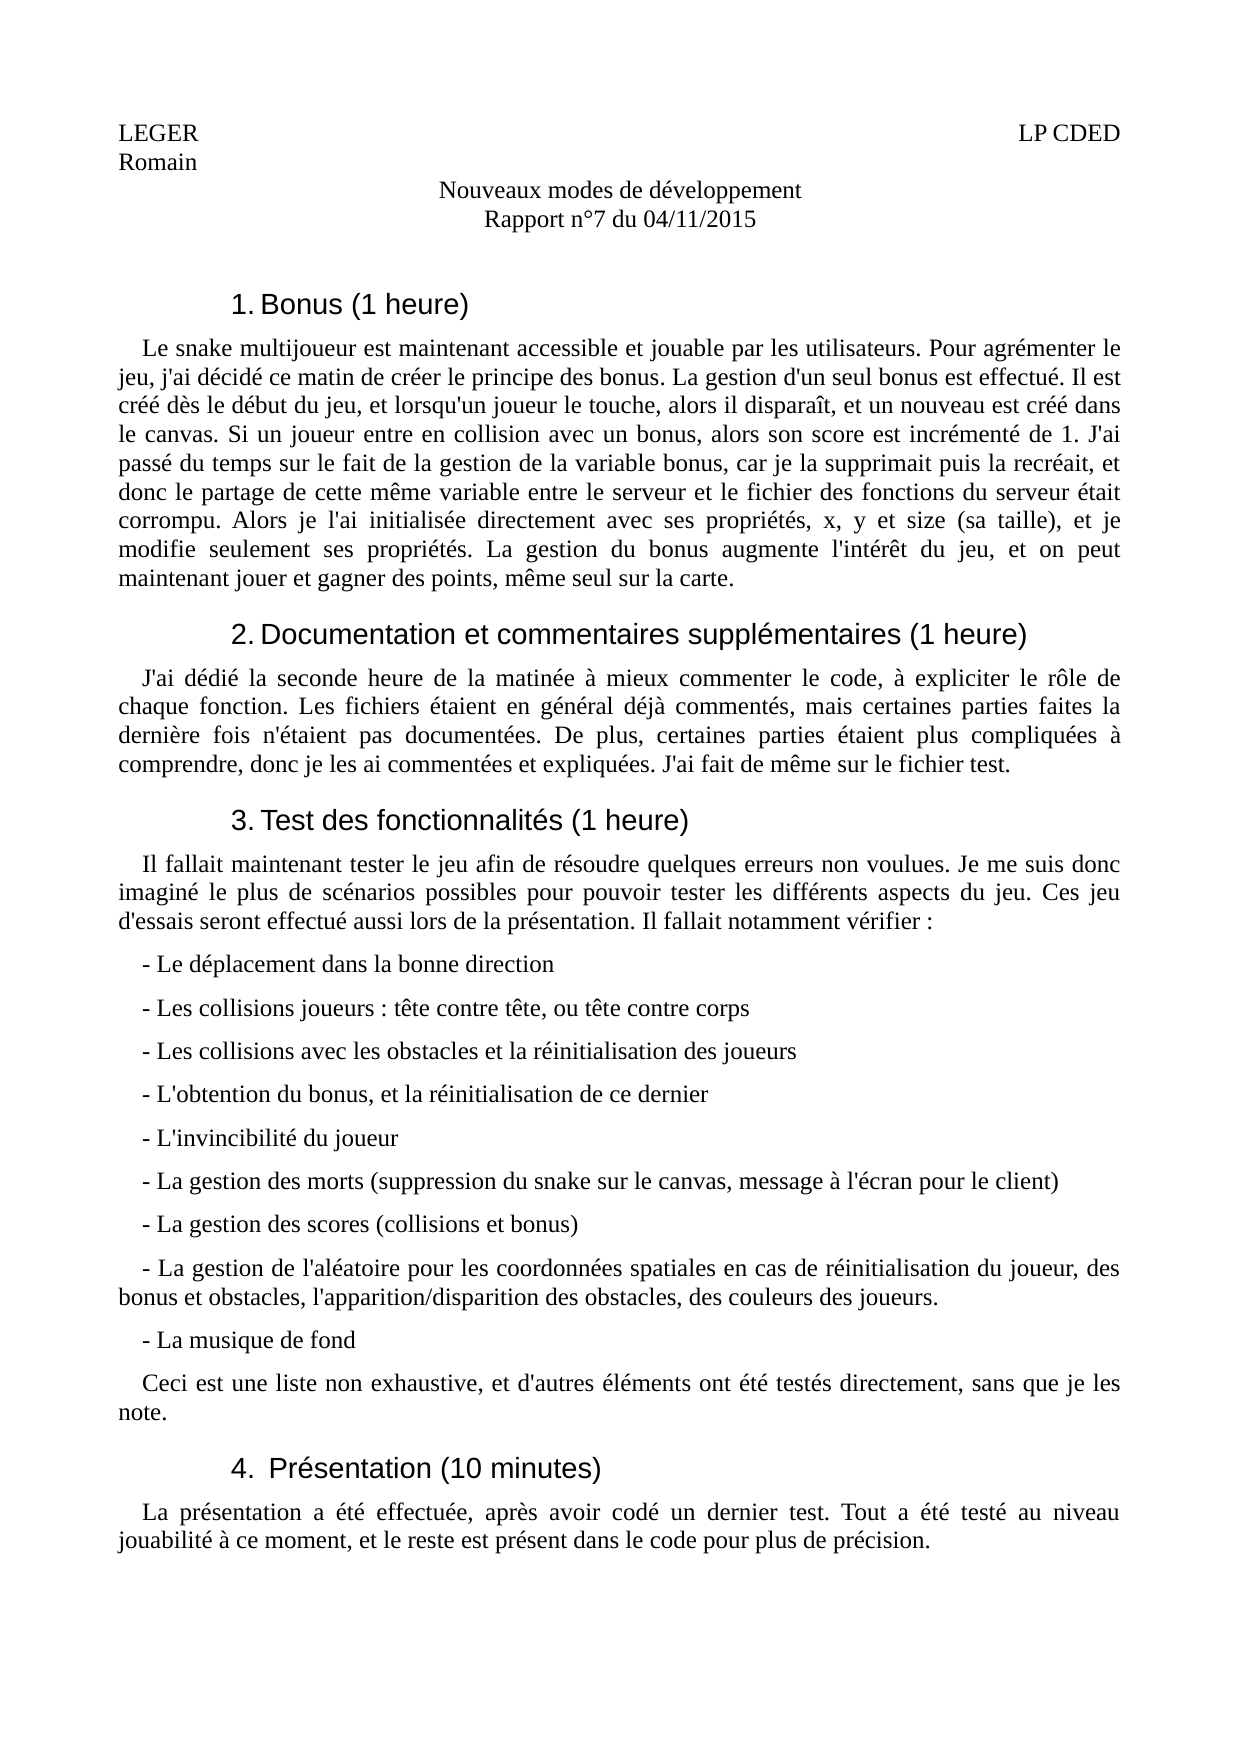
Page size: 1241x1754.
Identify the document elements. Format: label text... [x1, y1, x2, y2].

text Le snake multijoueur est maintenant accessible et jouable par les utilisateurs. Pour agrémenter le jeu, j'ai décidé ce matin de créer le principe des bonus. La gestion d'un seul bonus est effectué. Il est créé dès le début du jeu, et lorsqu'un joueur le touche, alors il disparaît, et un nouveau est créé dans le canvas. Si un joueur entre en collision avec un bonus, alors son score est incrémenté de 1. J'ai passé du temps sur le fait de la gestion de la variable bonus, car je la supprimait puis la recréait, et donc le partage de cette même variable entre le serveur et le fichier des fonctions du serveur était corrompu. Alors je l'ai initialisée directement avec ses propriétés, x, y et size (sa taille), et je modifie seulement ses propriétés. La gestion du bonus augmente l'intérêt du jeu, et on peut maintenant jouer et gagner des points, même seul sur la carte. [118, 333, 1122, 592]
text - La musique de fond [118, 1325, 1122, 1354]
subtitle Présentation (10 minutes) [231, 1451, 1122, 1484]
text - L'obtention du bonus, et la réinitialisation de ce dernier [118, 1079, 1122, 1108]
text Ceci est une liste non exhaustive, et d'autres éléments ont été testés directement, sans que je les note. [118, 1368, 1122, 1426]
text - La gestion des morts (suppression du snake sur le canvas, message à l'écran pour le client) [118, 1166, 1122, 1195]
text Romain [118, 147, 1122, 176]
text - Les collisions joueurs : tête contre tête, ou tête contre corps [118, 993, 1122, 1022]
text J'ai dédié la seconde heure de la matinée à mieux commenter le code, à expliciter le rôle de chaque fonction. Les fichiers étaient en général déjà commentés, mais certaines parties faites la dernière fois n'étaient pas documentées. De plus, certaines parties étaient plus compliquées à comprendre, donc je les ai commentées et expliquées. J'ai fait de même sur le fichier test. [118, 663, 1122, 778]
text LEGER LP CDED [118, 118, 1122, 147]
subtitle Test des fonctionnalités (1 heure) [231, 803, 1122, 836]
text Rapport n°7 du 04/11/2015 [118, 204, 1122, 233]
subtitle Bonus (1 heure) [231, 287, 1122, 320]
subtitle Documentation et commentaires supplémentaires (1 heure) [231, 617, 1122, 650]
text Il fallait maintenant tester le jeu afin de résoudre quelques erreurs non voulues. Je me suis donc imaginé le plus de scénarios possibles pour pouvoir tester les différents aspects du jeu. Ces jeu d'essais seront effectué aussi lors de la présentation. Il fallait notamment vérifier : [118, 849, 1122, 935]
text Nouveaux modes de développement [118, 176, 1122, 204]
text La présentation a été effectuée, après avoir codé un dernier test. Tout a été testé au niveau jouabilité à ce moment, et le reste est présent dans le code pour plus de précision. [118, 1497, 1122, 1554]
text - Le déplacement dans la bonne direction [118, 949, 1122, 978]
text - La gestion de l'aléatoire pour les coordonnées spatiales en cas de réinitialisation du joueur, des bonus et obstacles, l'apparition/disparition des obstacles, des couleurs des joueurs. [118, 1253, 1122, 1310]
text - Les collisions avec les obstacles et la réinitialisation des joueurs [118, 1036, 1122, 1065]
text - La gestion des scores (collisions et bonus) [118, 1209, 1122, 1238]
text - L'invincibilité du joueur [118, 1123, 1122, 1152]
